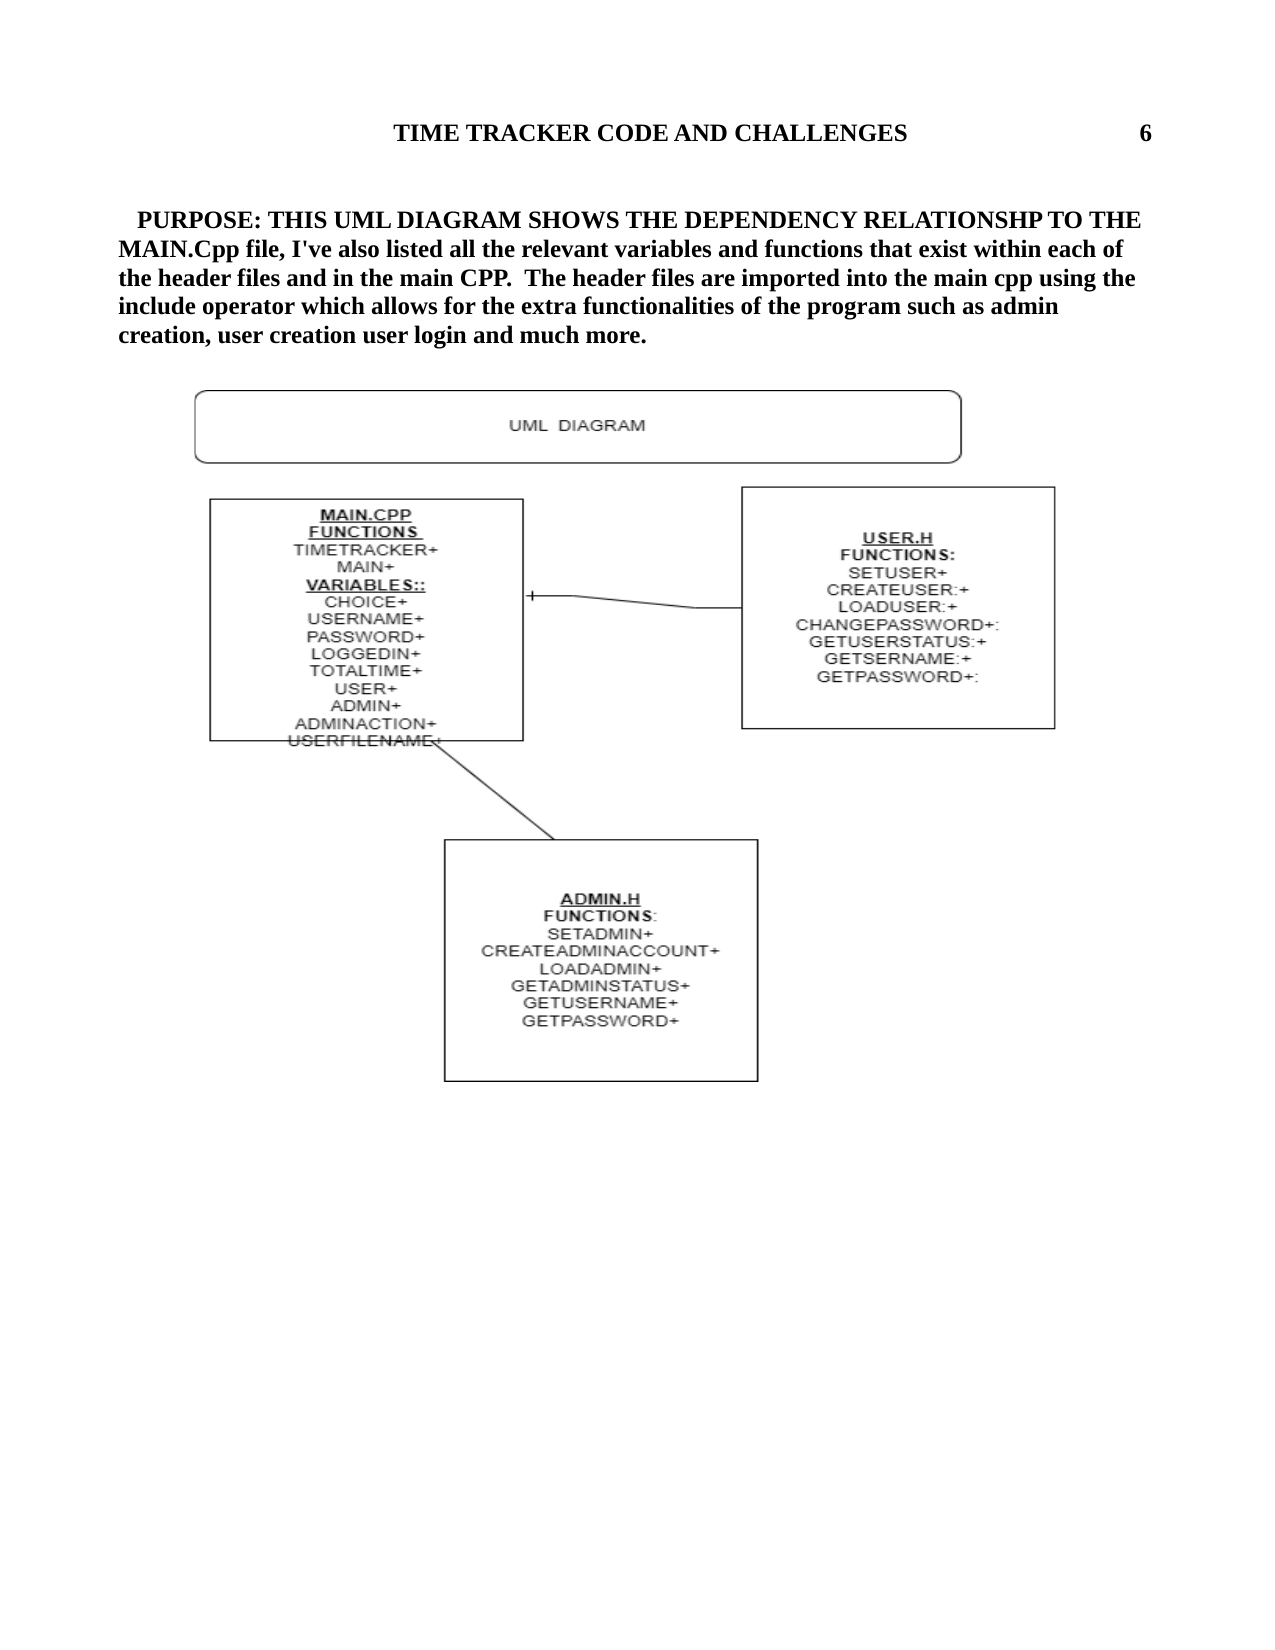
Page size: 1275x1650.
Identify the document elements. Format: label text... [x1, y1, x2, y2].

text PURPOSE: THIS UML DIAGRAM SHOWS THE DEPENDENCY RELATIONSHP TO THE MAIN.Cpp file, I've also listed all the relevant variables and functions that exist within each of the header files and in the main CPP. The header files are imported into the main cpp using the include operator which allows for the extra functionalities of the program such as admin creation, user creation user login and much more. [118, 205, 1157, 349]
picture [194, 390, 1056, 1082]
